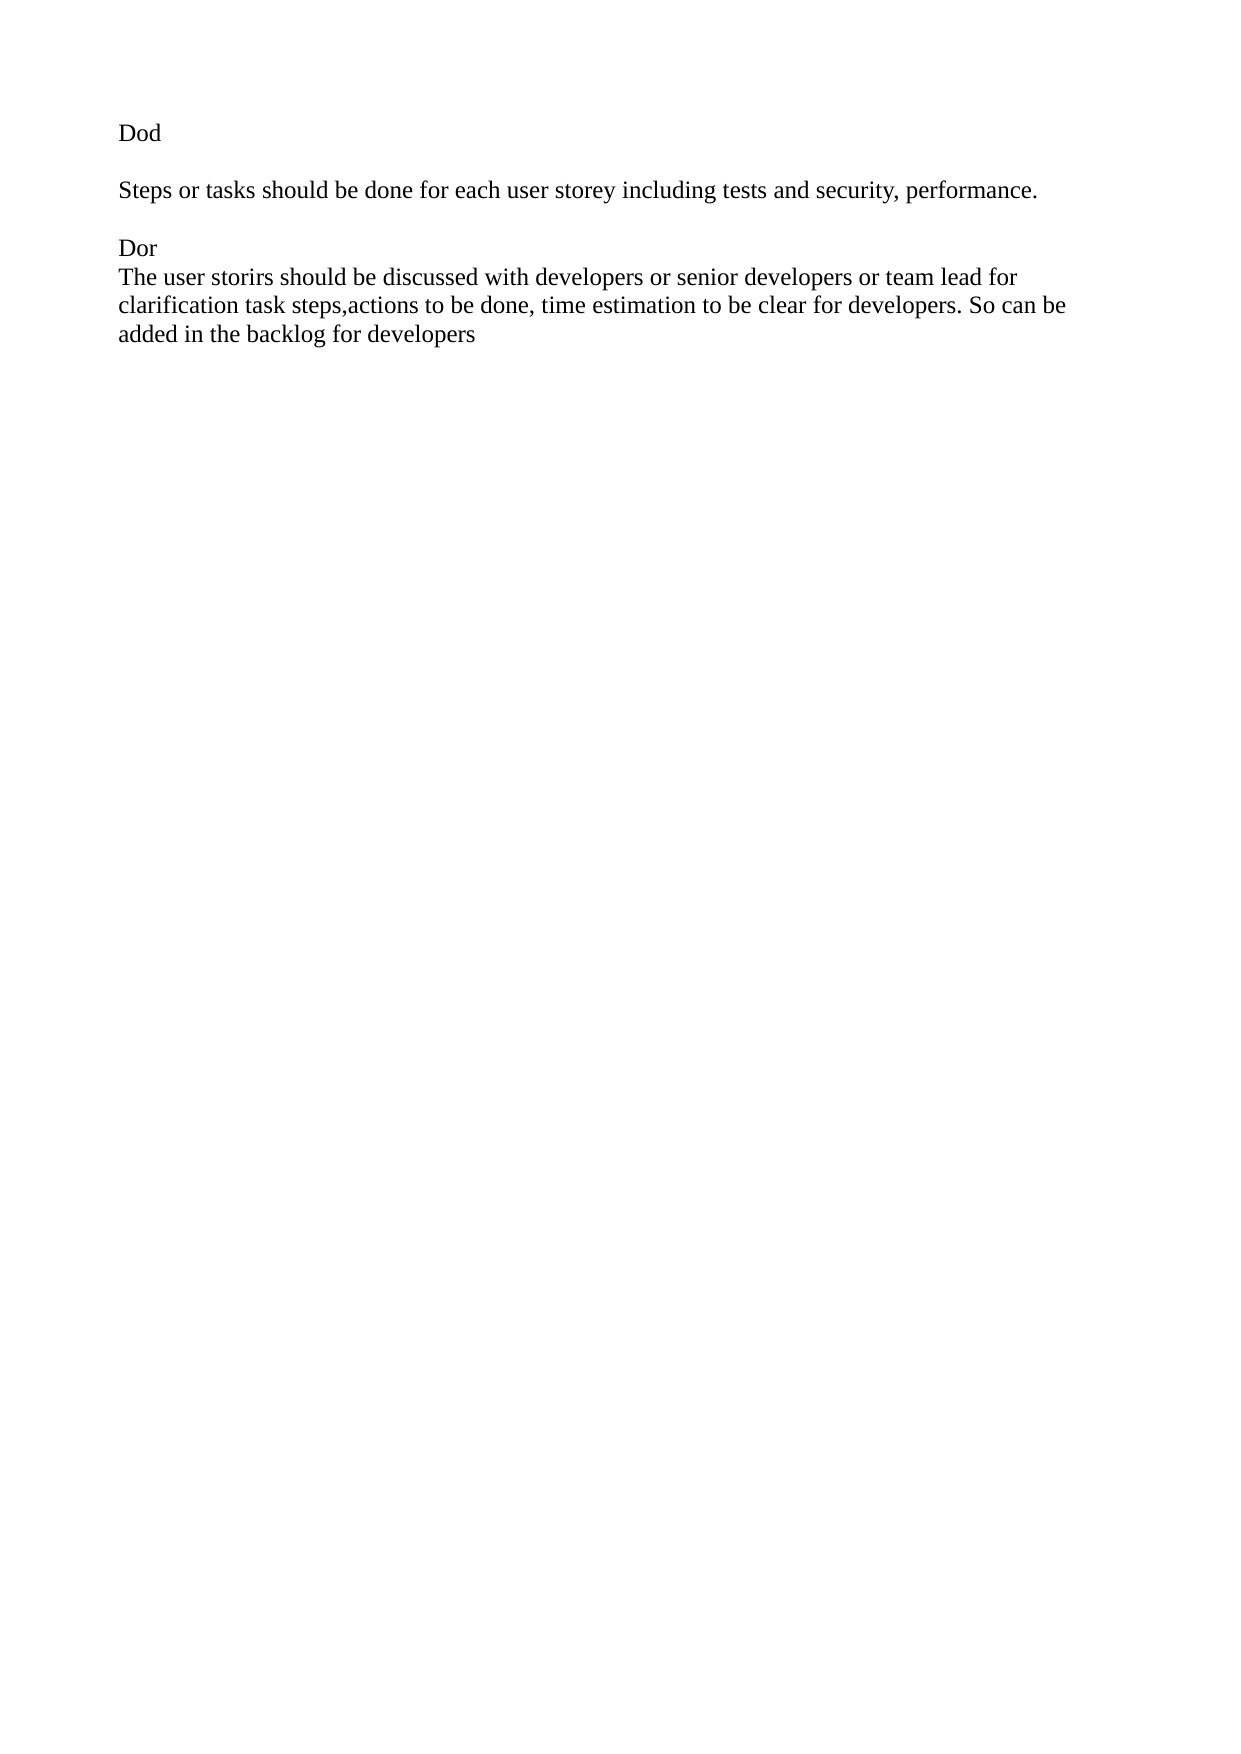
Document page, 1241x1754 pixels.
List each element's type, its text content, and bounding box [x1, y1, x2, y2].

text Dod [118, 118, 1122, 147]
text Steps or tasks should be done for each user storey including tests and security, performance. [118, 176, 1122, 204]
text Dor [118, 233, 1122, 262]
text The user storirs should be discussed with developers or senior developers or team lead for clarification task steps,actions to be done, time estimation to be clear for developers. So can be added in the backlog for developers [118, 262, 1122, 348]
